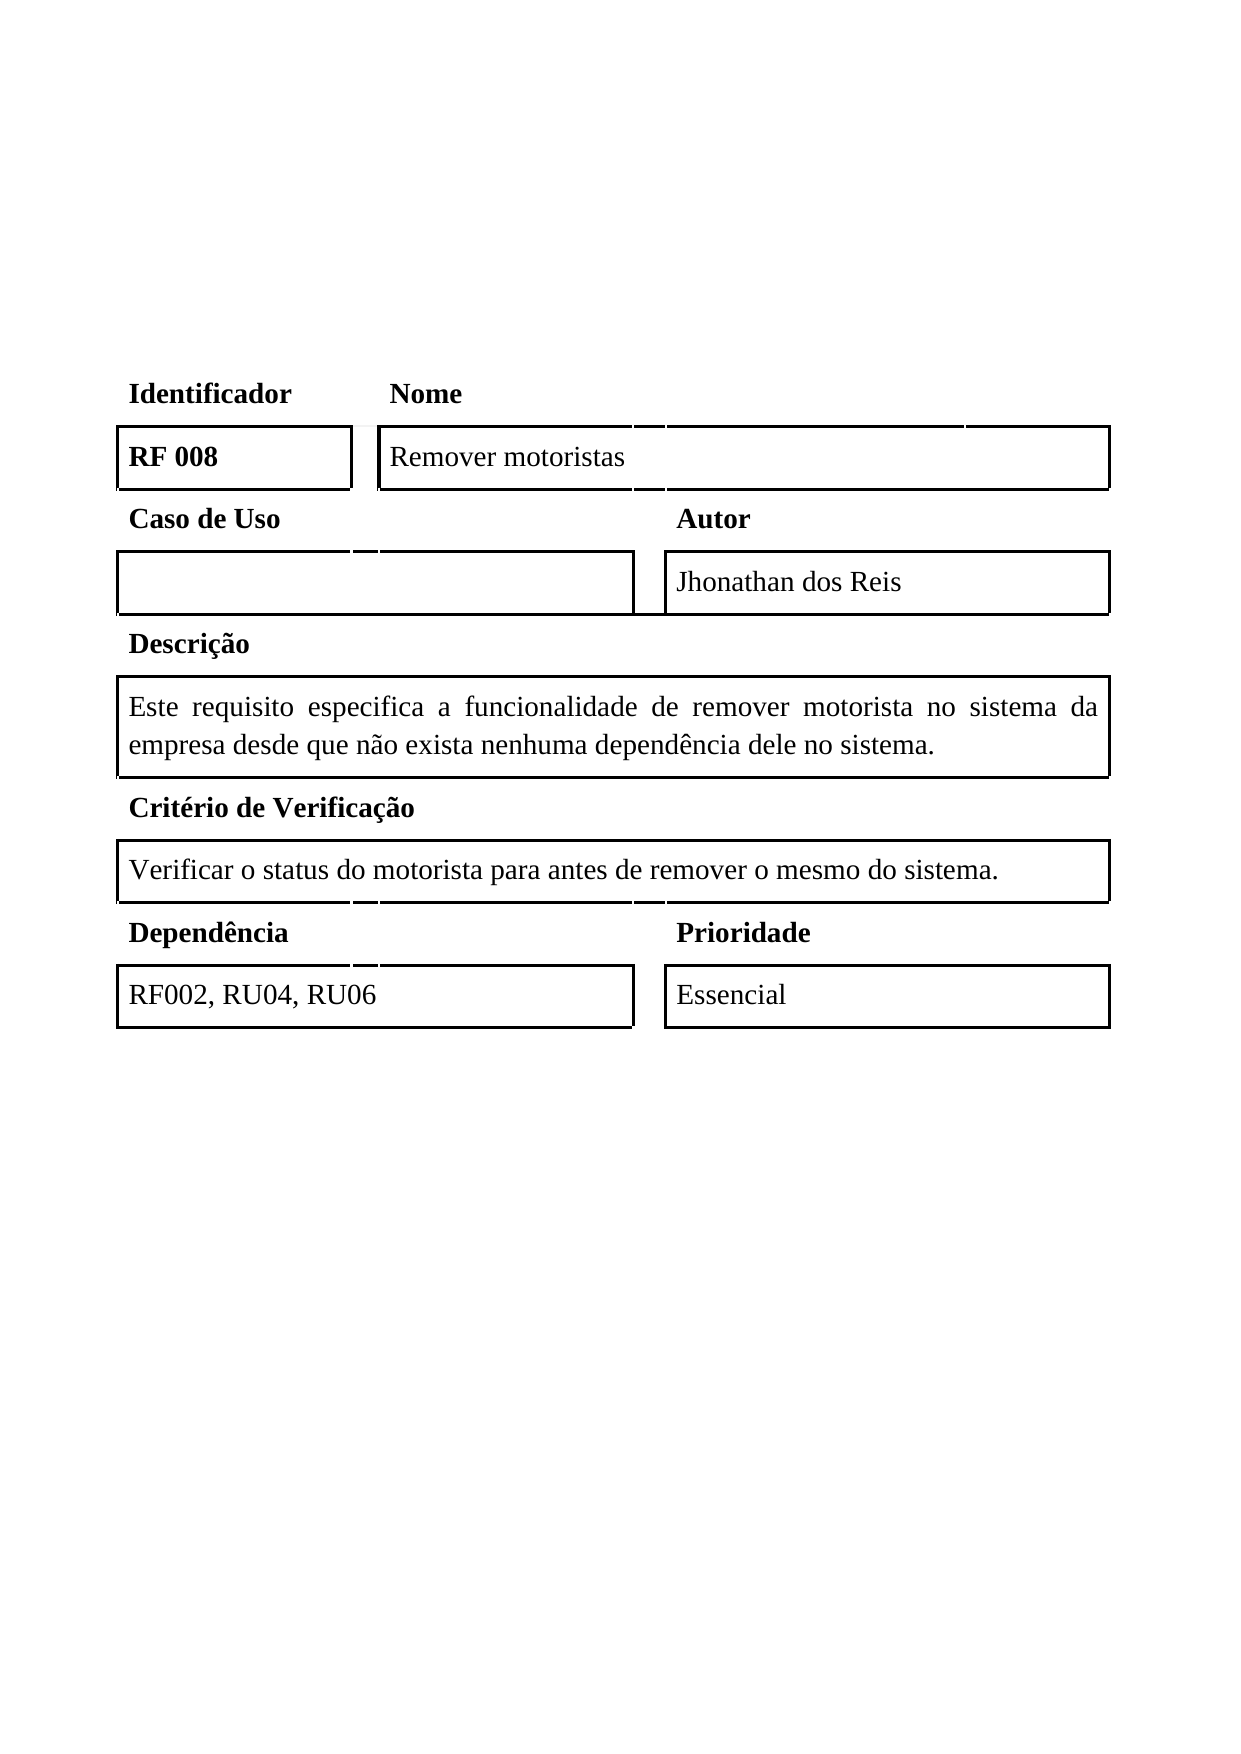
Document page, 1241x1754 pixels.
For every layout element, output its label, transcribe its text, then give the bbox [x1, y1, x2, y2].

table_cell Prioridade [667, 904, 1109, 964]
table_cell Autor [667, 491, 1109, 550]
table_cell [353, 490, 378, 550]
table_header [667, 366, 964, 425]
table_cell [380, 491, 632, 550]
table_cell RF 008 [119, 428, 350, 488]
table_header [966, 366, 1109, 425]
table_cell [635, 553, 664, 613]
table_cell Jhonathan dos Reis [667, 553, 1108, 613]
table_cell [634, 491, 665, 550]
table_cell Descrição [119, 616, 1109, 675]
table_cell Este requisito especifica a funcionalidade de remover motorista no sistema da empresa desde que não exista nenhuma dependência dele no sistema. [119, 678, 1108, 776]
table_cell [353, 427, 377, 488]
table_cell Essencial [667, 967, 1108, 1026]
table_cell [635, 967, 664, 1026]
table_cell Critério de Verificação [119, 779, 1109, 839]
table_cell [634, 904, 665, 964]
table_cell Caso de Uso [119, 491, 350, 550]
table_header Identificador [119, 366, 350, 425]
table_cell [119, 553, 632, 613]
table_cell [380, 904, 632, 964]
table_header [634, 366, 665, 425]
table_cell Verificar o status do motorista para antes de remover o mesmo do sistema. [119, 842, 1108, 901]
table_cell [353, 904, 378, 964]
table_header [353, 366, 378, 425]
table_cell Dependência [119, 904, 350, 964]
table_header Nome [380, 366, 632, 425]
table_cell RF002, RU04, RU06 [119, 967, 632, 1026]
table_cell Remover motoristas [381, 428, 1108, 488]
